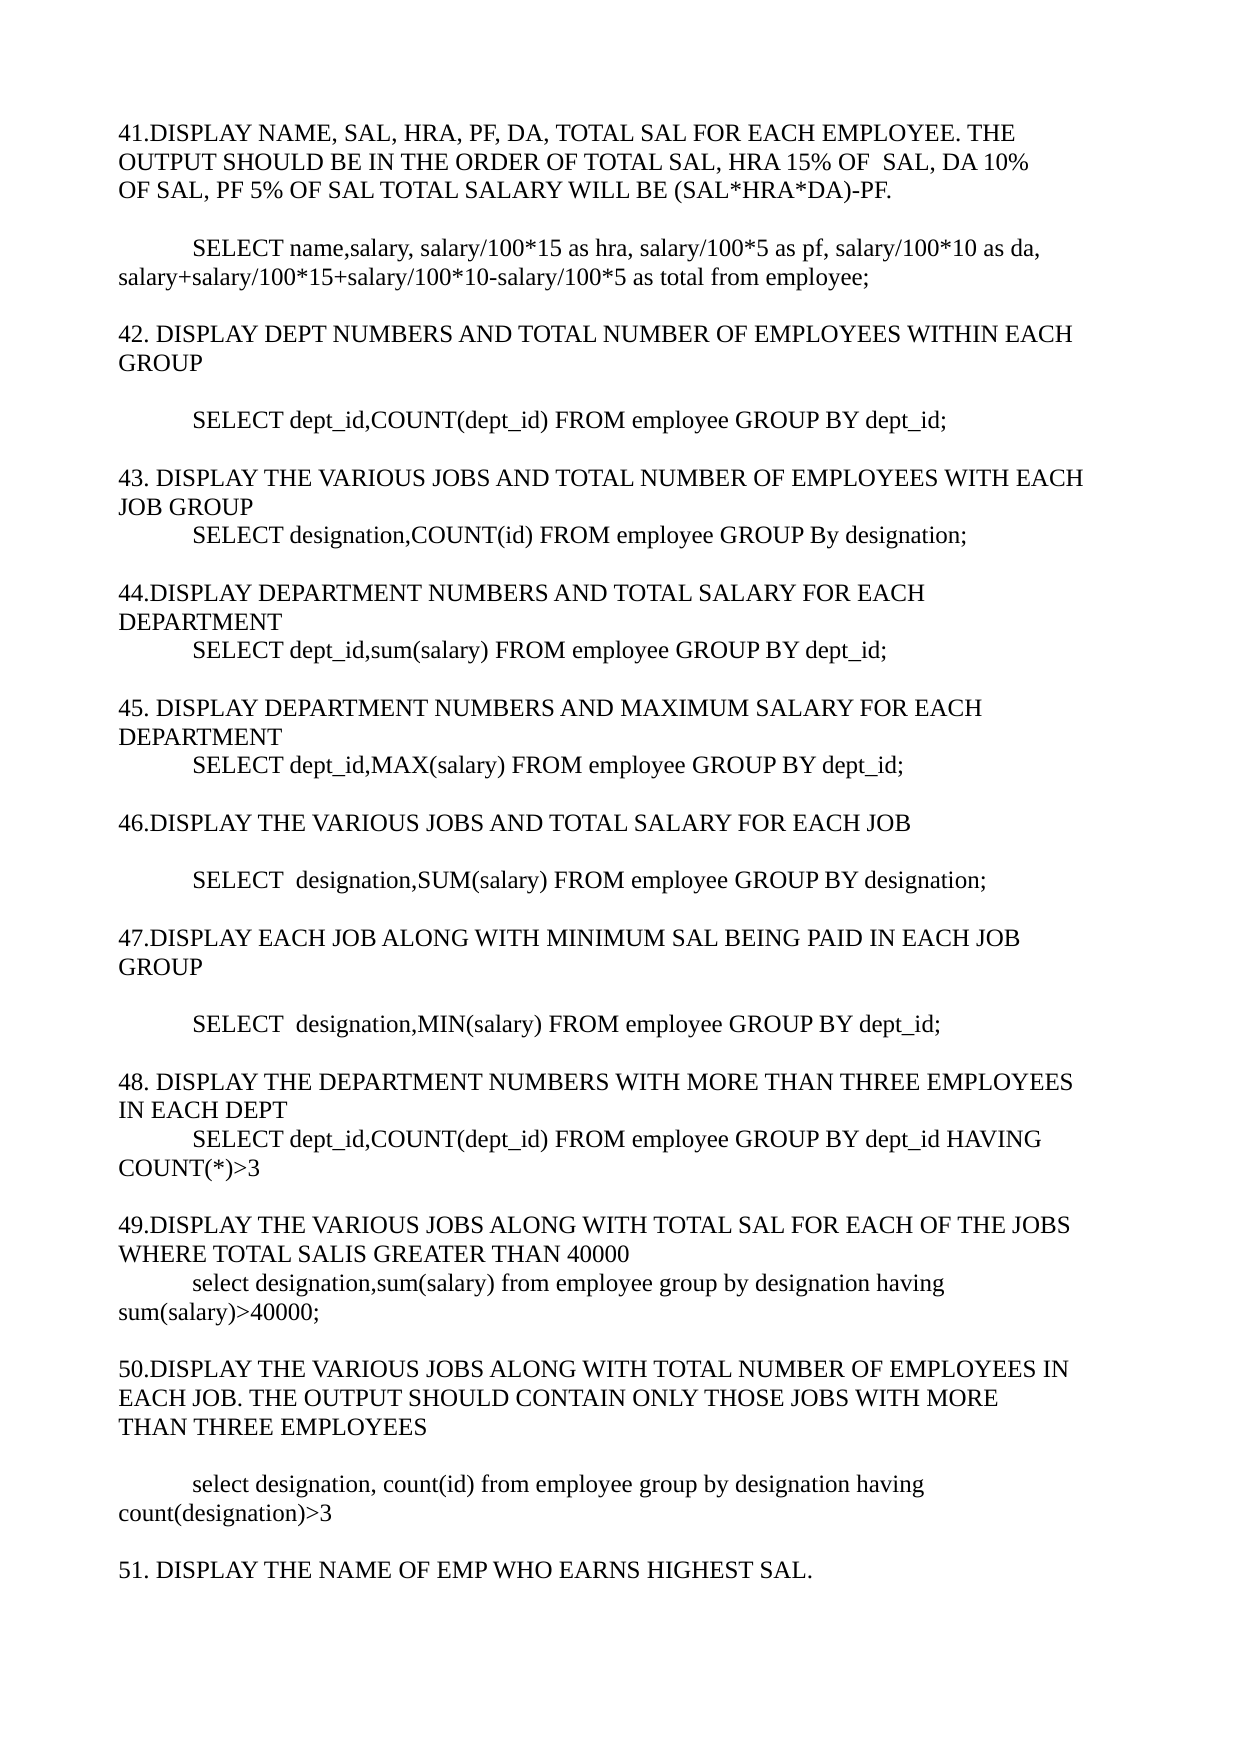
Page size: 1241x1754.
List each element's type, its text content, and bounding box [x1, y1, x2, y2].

text DEPARTMENT [118, 722, 1122, 751]
text SELECT dept_id,COUNT(dept_id) FROM employee GROUP BY dept_id; [118, 406, 1122, 434]
text 46.DISPLAY THE VARIOUS JOBS AND TOTAL SALARY FOR EACH JOB [118, 808, 1122, 837]
text GROUP [118, 952, 1122, 981]
text 50.DISPLAY THE VARIOUS JOBS ALONG WITH TOTAL NUMBER OF EMPLOYEES IN [118, 1354, 1122, 1383]
text SELECT designation,COUNT(id) FROM employee GROUP By designation; [118, 521, 1122, 549]
text 47.DISPLAY EACH JOB ALONG WITH MINIMUM SAL BEING PAID IN EACH JOB [118, 923, 1122, 952]
text OF SAL, PF 5% OF SAL TOTAL SALARY WILL BE (SAL*HRA*DA)-PF. [118, 176, 1122, 204]
text SELECT dept_id,MAX(salary) FROM employee GROUP BY dept_id; [118, 751, 1122, 779]
text 43. DISPLAY THE VARIOUS JOBS AND TOTAL NUMBER OF EMPLOYEES WITH EACH [118, 463, 1122, 492]
text select designation, count(id) from employee group by designation having count(designation)>3 [118, 1469, 1122, 1527]
text SELECT designation,MIN(salary) FROM employee GROUP BY dept_id; [118, 1009, 1122, 1038]
text WHERE TOTAL SALIS GREATER THAN 40000 [118, 1239, 1122, 1268]
text 49.DISPLAY THE VARIOUS JOBS ALONG WITH TOTAL SAL FOR EACH OF THE JOBS [118, 1211, 1122, 1239]
text EACH JOB. THE OUTPUT SHOULD CONTAIN ONLY THOSE JOBS WITH MORE [118, 1383, 1122, 1412]
text THAN THREE EMPLOYEES [118, 1412, 1122, 1441]
text GROUP [118, 348, 1122, 377]
text select designation,sum(salary) from employee group by designation having sum(salary)>40000; [118, 1268, 1122, 1326]
text 42. DISPLAY DEPT NUMBERS AND TOTAL NUMBER OF EMPLOYEES WITHIN EACH [118, 319, 1122, 348]
text 48. DISPLAY THE DEPARTMENT NUMBERS WITH MORE THAN THREE EMPLOYEES [118, 1067, 1122, 1096]
text 41.DISPLAY NAME, SAL, HRA, PF, DA, TOTAL SAL FOR EACH EMPLOYEE. THE [118, 118, 1122, 147]
text DEPARTMENT [118, 607, 1122, 636]
text 51. DISPLAY THE NAME OF EMP WHO EARNS HIGHEST SAL. [118, 1556, 1122, 1584]
text SELECT name,salary, salary/100*15 as hra, salary/100*5 as pf, salary/100*10 as da, salary+salary/100*15+salary/100*10-salary/100*5 as total from employee; [118, 233, 1122, 291]
text IN EACH DEPT [118, 1096, 1122, 1124]
text SELECT dept_id,sum(salary) FROM employee GROUP BY dept_id; [118, 636, 1122, 664]
text SELECT designation,SUM(salary) FROM employee GROUP BY designation; [118, 866, 1122, 894]
text 45. DISPLAY DEPARTMENT NUMBERS AND MAXIMUM SALARY FOR EACH [118, 693, 1122, 722]
text OUTPUT SHOULD BE IN THE ORDER OF TOTAL SAL, HRA 15% OF SAL, DA 10% [118, 147, 1122, 176]
text 44.DISPLAY DEPARTMENT NUMBERS AND TOTAL SALARY FOR EACH [118, 578, 1122, 607]
text SELECT dept_id,COUNT(dept_id) FROM employee GROUP BY dept_id HAVING COUNT(*)>3 [118, 1124, 1122, 1182]
text JOB GROUP [118, 492, 1122, 521]
